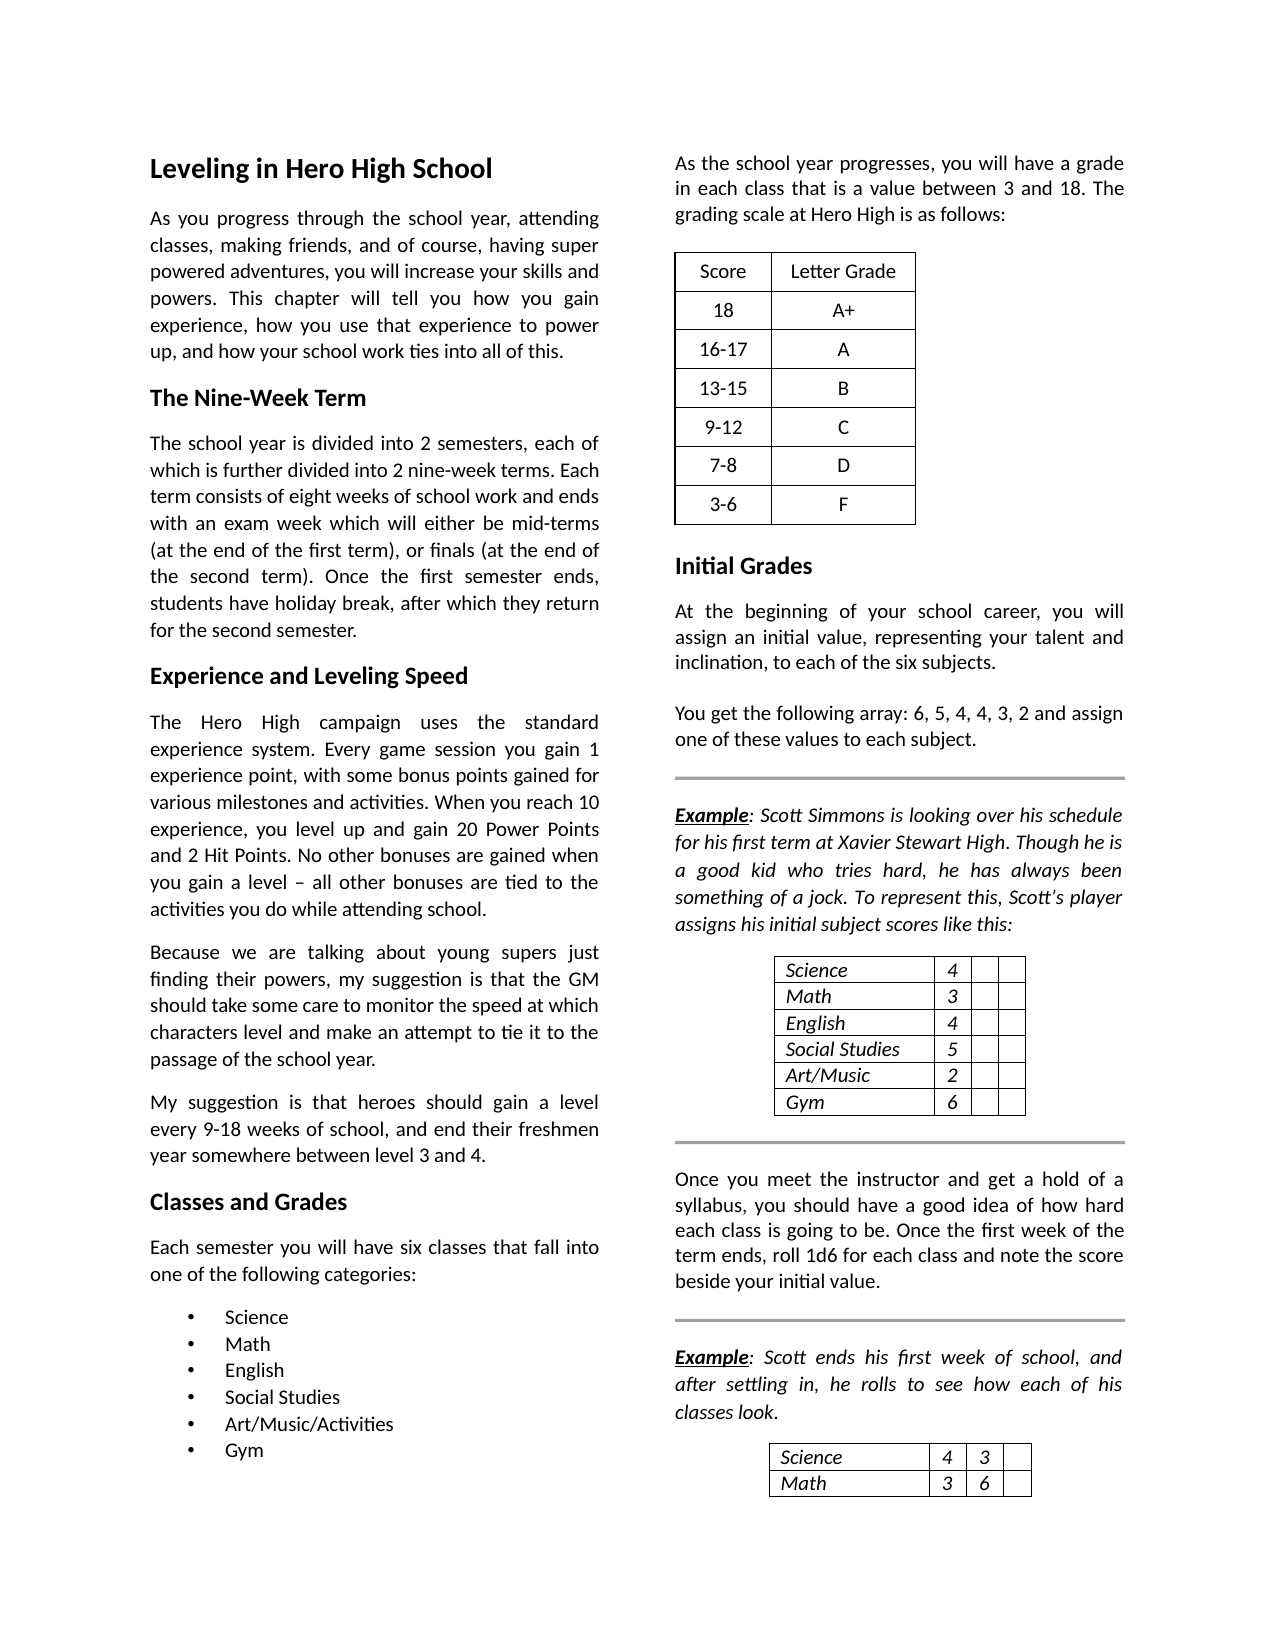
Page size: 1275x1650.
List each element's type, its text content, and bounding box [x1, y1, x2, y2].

text Initial Grades [675, 550, 1125, 581]
text As you progress through the school year, attending classes, making friends, and of course, having super powered adventures, you will increase your skills and powers. This chapter will tell you how you gain experience, how you use that experience to power up, and how your school work ties into all of this. [150, 205, 600, 364]
table_cell [972, 1010, 998, 1035]
table_cell A+ [772, 292, 915, 329]
text Example: Scott Simmons is looking over his schedule for his first term at Xavier Stewart High. Though he is a good kid who tries hard, he has always been something of a jock. To represent this, Scott’s player assigns his initial subject scores like this: [675, 802, 1125, 937]
table_cell 2 [935, 1063, 971, 1088]
table_cell D [772, 447, 915, 485]
table_cell Math [775, 983, 934, 1009]
table_header 3 [967, 1444, 1003, 1469]
table_cell 6 [967, 1471, 1003, 1496]
text You get the following array: 6, 5, 4, 4, 3, 2 and assign one of these values to each subject. [675, 700, 1125, 751]
table_cell 18 [676, 292, 771, 329]
table_cell [1004, 1471, 1031, 1496]
table_header Science [775, 957, 934, 982]
table_cell 16-17 [676, 330, 771, 368]
text At the beginning of your school career, you will assign an initial value, representing your talent and inclination, to each of the six subjects. [675, 599, 1125, 675]
table_cell 3-6 [676, 486, 771, 524]
text My suggestion is that heroes should gain a level every 9-18 weeks of school, and end their freshmen year somewhere between level 3 and 4. [150, 1089, 600, 1168]
list Art/Music/Activities [187, 1411, 600, 1436]
text The Hero High campaign uses the standard experience system. Every game session you gain 1 experience point, with some bonus points gained for various milestones and activities. When you reach 10 experience, you level up and gain 20 Power Points and 2 Hit Points. No other bonuses are gained when you gain a level – all other bonuses are tied to the activities you do while attending school. [150, 709, 600, 921]
table_header [999, 957, 1025, 982]
table_cell Art/Music [775, 1063, 934, 1088]
list Science [187, 1304, 600, 1330]
table_cell [999, 1063, 1025, 1088]
table_cell [972, 983, 998, 1009]
table_cell English [775, 1010, 934, 1035]
table_header 4 [935, 957, 971, 982]
text The school year is divided into 2 semesters, each of which is further divided into 2 nine-week terms. Each term consists of eight weeks of school work and ends with an exam week which will either be mid-terms (at the end of the first term), or finals (at the end of the second term). Once the first semester ends, students have holiday break, after which they return for the second semester. [150, 430, 600, 642]
table_cell [999, 983, 1025, 1009]
table_cell 13-15 [676, 369, 771, 407]
list Math [187, 1331, 600, 1356]
table_header Science [770, 1444, 929, 1469]
table_cell B [772, 369, 915, 407]
table_header Letter Grade [772, 253, 915, 291]
table_cell 3 [935, 983, 971, 1009]
list English [187, 1358, 600, 1383]
table_header Score [676, 253, 771, 291]
list Gym [187, 1438, 600, 1463]
text Because we are talking about young supers just finding their powers, my suggestion is that the GM should take some care to monitor the speed at which characters level and make an attempt to tie it to the passage of the school year. [150, 939, 600, 1071]
text Each semester you will have six classes that fall into one of the following categories: [150, 1234, 600, 1286]
text Leveling in Hero High School [150, 150, 600, 186]
table_cell 5 [935, 1036, 971, 1062]
text Experience and Leveling Speed [150, 660, 600, 691]
table_cell C [772, 408, 915, 446]
table_cell Gym [775, 1089, 934, 1114]
table_header [1004, 1444, 1031, 1469]
text Once you meet the instructor and get a hold of a syllabus, you should have a good idea of how hard each class is going to be. Once the first week of the term ends, roll 1d6 for each class and note the score beside your initial value. [675, 1166, 1125, 1293]
table_cell [999, 1010, 1025, 1035]
text Example: Scott ends his first week of school, and after settling in, he rolls to see how each of his classes look. [675, 1344, 1125, 1424]
table_cell F [772, 486, 915, 524]
table_cell [972, 1063, 998, 1088]
table_header [972, 957, 998, 982]
table_cell 9-12 [676, 408, 771, 446]
table_header 4 [930, 1444, 966, 1469]
table_cell Social Studies [775, 1036, 934, 1062]
table_cell 4 [935, 1010, 971, 1035]
table_cell A [772, 330, 915, 368]
text The Nine-Week Term [150, 382, 600, 412]
table_cell Math [770, 1471, 929, 1496]
table_cell [999, 1036, 1025, 1062]
table_cell 6 [935, 1089, 971, 1114]
table_cell [972, 1036, 998, 1062]
table_cell [999, 1089, 1025, 1114]
table_cell 3 [930, 1471, 966, 1496]
table_cell [972, 1089, 998, 1114]
table_cell 7-8 [676, 447, 771, 485]
list Social Studies [187, 1384, 600, 1410]
text Classes and Grades [150, 1186, 600, 1216]
text As the school year progresses, you will have a grade in each class that is a value between 3 and 18. The grading scale at Hero High is as follows: [675, 150, 1125, 226]
